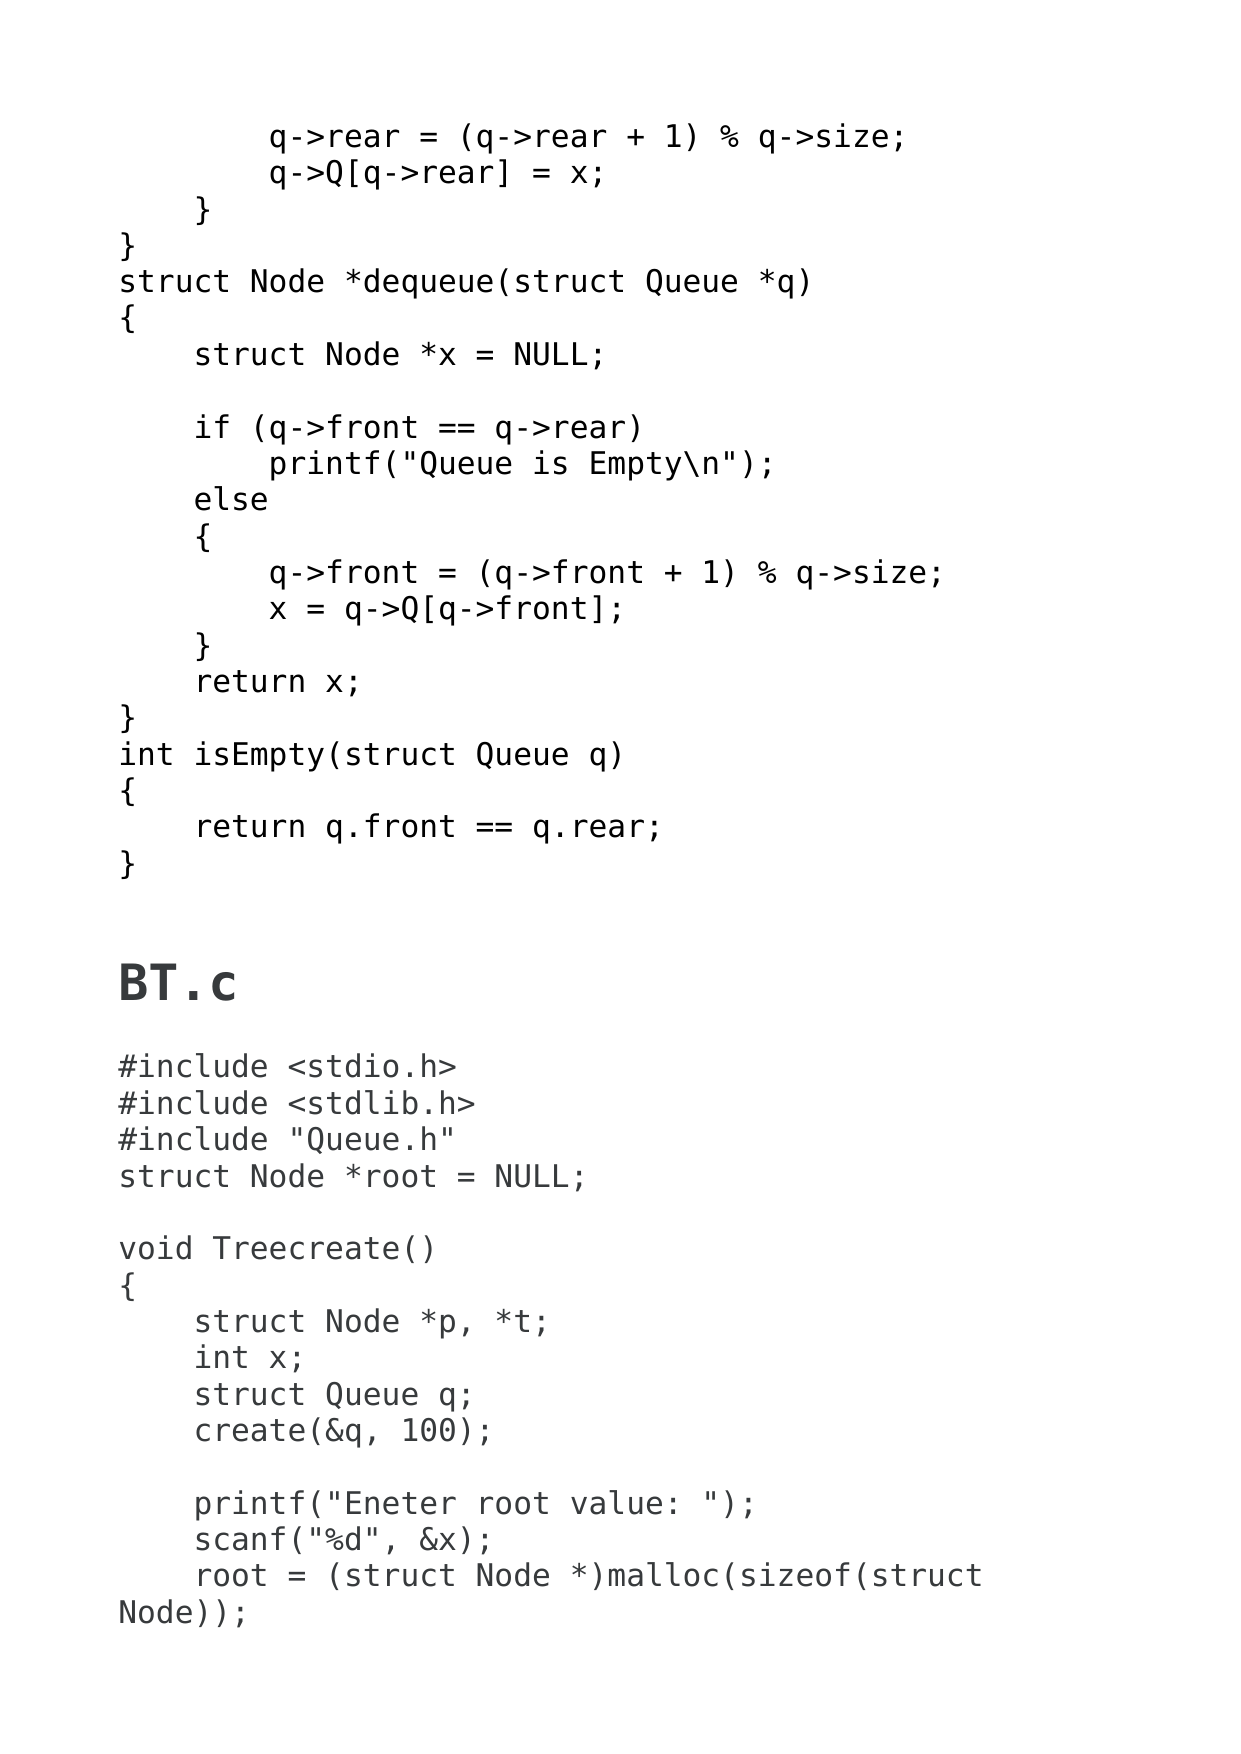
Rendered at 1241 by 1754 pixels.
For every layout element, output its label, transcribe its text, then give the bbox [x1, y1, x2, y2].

text int isEmpty(struct Queue q) [118, 736, 1122, 772]
text void Treecreate() [118, 1231, 1122, 1267]
text scanf("%d", &x); [118, 1521, 1122, 1558]
text { [118, 518, 1122, 554]
text } [118, 700, 1122, 736]
text } [118, 227, 1122, 263]
text struct Queue q; [118, 1376, 1122, 1412]
text int x; [118, 1340, 1122, 1376]
text struct Node *x = NULL; [118, 336, 1122, 373]
text q->rear = (q->rear + 1) % q->size; [118, 118, 1122, 154]
text q->Q[q->rear] = x; [118, 154, 1122, 191]
text x = q->Q[q->front]; [118, 591, 1122, 627]
text printf("Queue is Empty\n"); [118, 445, 1122, 482]
text struct Node *dequeue(struct Queue *q) [118, 263, 1122, 300]
text root = (struct Node *)malloc(sizeof(struct Node)); [118, 1558, 1122, 1631]
text #include <stdio.h> [118, 1049, 1122, 1085]
text create(&q, 100); [118, 1412, 1122, 1449]
text struct Node *root = NULL; [118, 1158, 1122, 1194]
text q->front = (q->front + 1) % q->size; [118, 554, 1122, 591]
text if (q->front == q->rear) [118, 409, 1122, 445]
text } [118, 191, 1122, 227]
text return x; [118, 663, 1122, 700]
text #include <stdlib.h> [118, 1085, 1122, 1122]
text } [118, 627, 1122, 663]
text { [118, 1267, 1122, 1303]
text printf("Eneter root value: "); [118, 1485, 1122, 1521]
text } [118, 845, 1122, 882]
text #include "Queue.h" [118, 1122, 1122, 1158]
text struct Node *p, *t; [118, 1303, 1122, 1340]
text { [118, 772, 1122, 809]
text BT.c [118, 954, 1122, 1012]
text else [118, 482, 1122, 518]
text { [118, 300, 1122, 336]
text return q.front == q.rear; [118, 809, 1122, 845]
